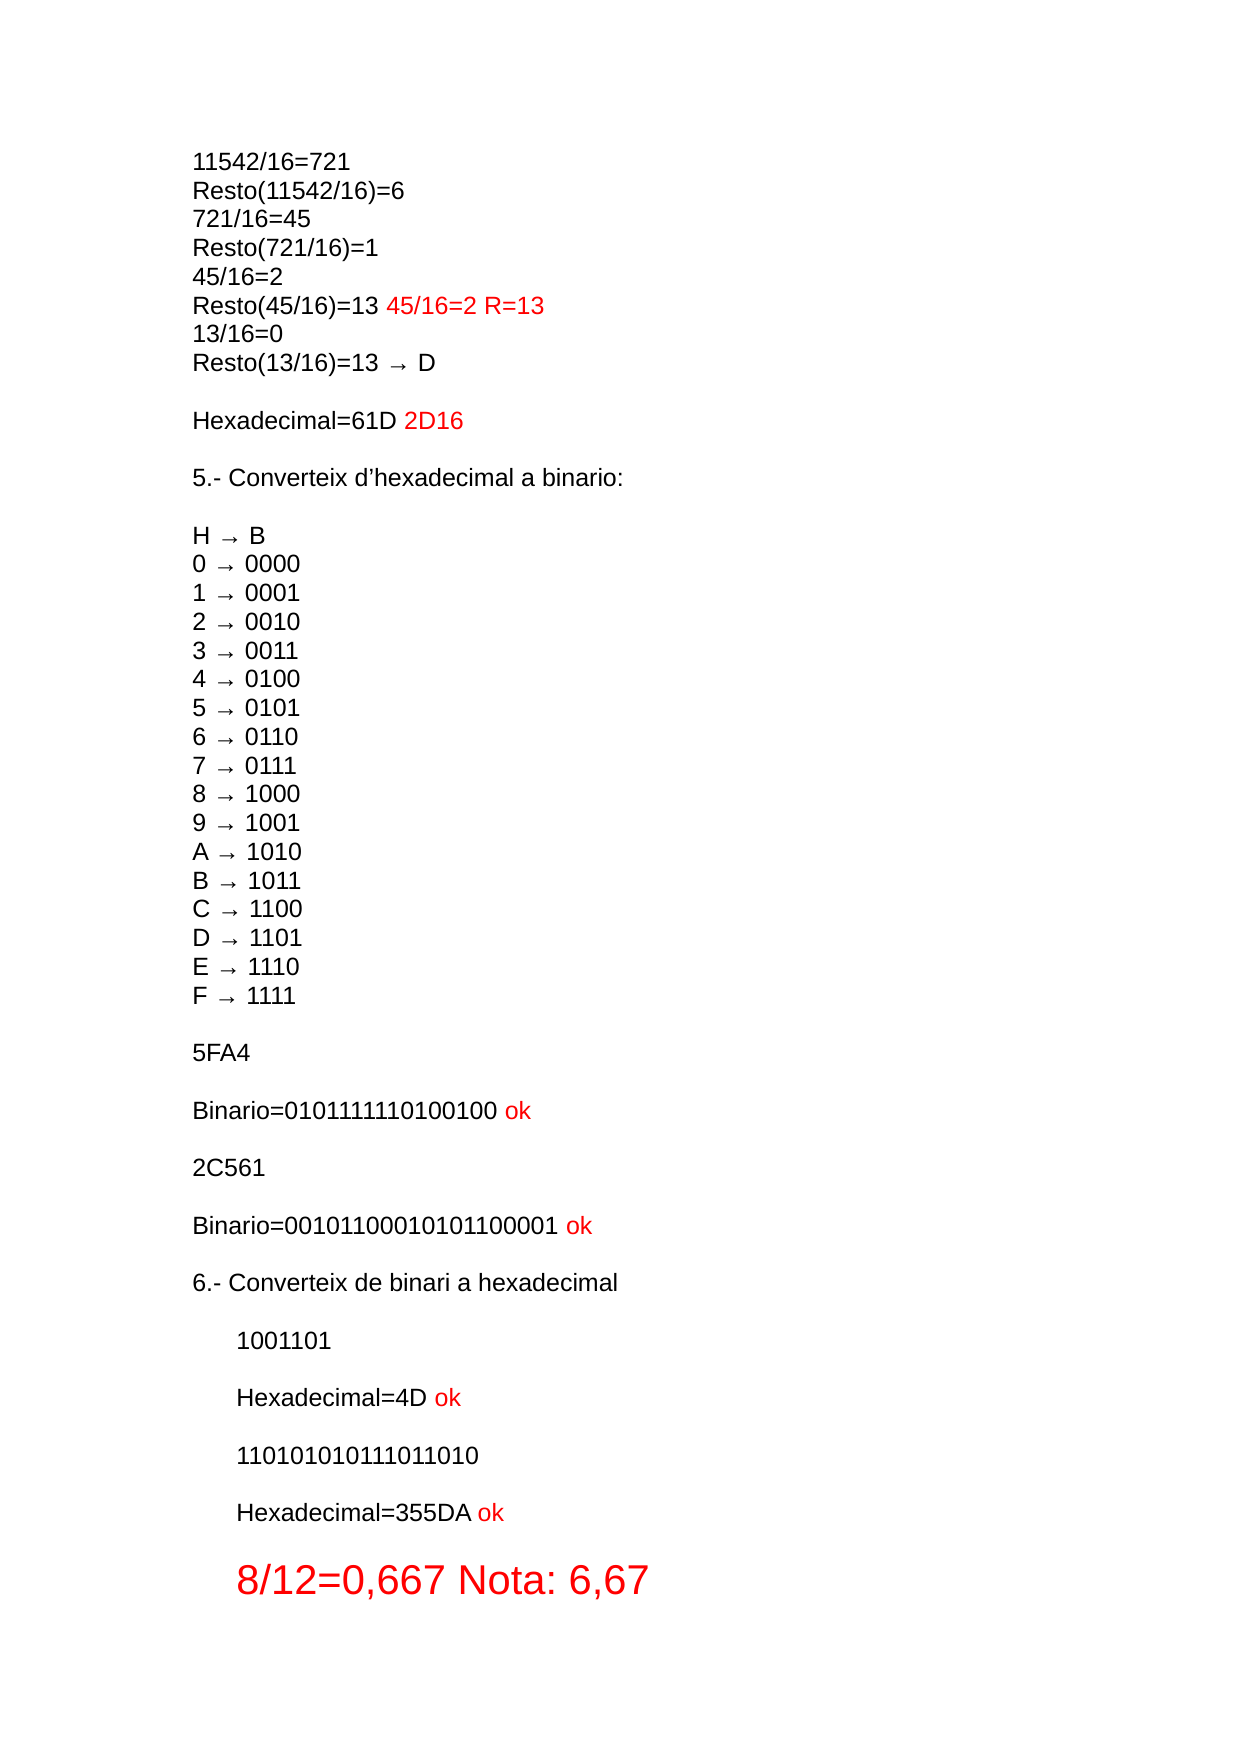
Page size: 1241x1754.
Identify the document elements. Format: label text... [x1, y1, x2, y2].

text 110101010111011010 [236, 1441, 1122, 1469]
text Binario=00101100010101100001 ok [192, 1211, 1122, 1239]
text 45/16=2 [192, 262, 1122, 291]
text 6.- Converteix de binari a hexadecimal [192, 1268, 1122, 1297]
text 8 → 1000 [192, 779, 1122, 808]
text 8/12=0,667 Nota: 6,67 [236, 1556, 1122, 1603]
text B → 1011 [192, 866, 1122, 894]
text Hexadecimal=4D ok [236, 1383, 1122, 1412]
text 2C561 [192, 1153, 1122, 1182]
text 2 → 0010 [192, 607, 1122, 636]
text 6 → 0110 [192, 722, 1122, 751]
text Resto(45/16)=13 45/16=2 R=13 [192, 291, 1122, 319]
text 5 → 0101 [192, 693, 1122, 722]
text H → B [192, 521, 1122, 549]
text Resto(13/16)=13 → D [192, 348, 1122, 377]
text C → 1100 [192, 894, 1122, 923]
text 5FA4 [192, 1038, 1122, 1067]
text Binario=0101111110100100 ok [192, 1096, 1122, 1124]
text Resto(721/16)=1 [192, 233, 1122, 262]
text Hexadecimal=355DA ok [236, 1498, 1122, 1527]
text Hexadecimal=61D 2D16 [192, 406, 1122, 434]
text Resto(11542/16)=6 [192, 176, 1122, 204]
text 1 → 0001 [192, 578, 1122, 607]
text F → 1111 [192, 981, 1122, 1009]
text 9 → 1001 [192, 808, 1122, 837]
text E → 1110 [192, 952, 1122, 981]
text 721/16=45 [192, 204, 1122, 233]
text A → 1010 [192, 837, 1122, 866]
text D → 1101 [192, 923, 1122, 952]
text 11542/16=721 [192, 147, 1122, 176]
text 0 → 0000 [192, 549, 1122, 578]
text 7 → 0111 [192, 751, 1122, 779]
text 3 → 0011 [192, 636, 1122, 664]
text 13/16=0 [192, 319, 1122, 348]
text 5.- Converteix d’hexadecimal a binario: [192, 463, 1122, 492]
text 1001101 [236, 1326, 1122, 1354]
text 4 → 0100 [192, 664, 1122, 693]
